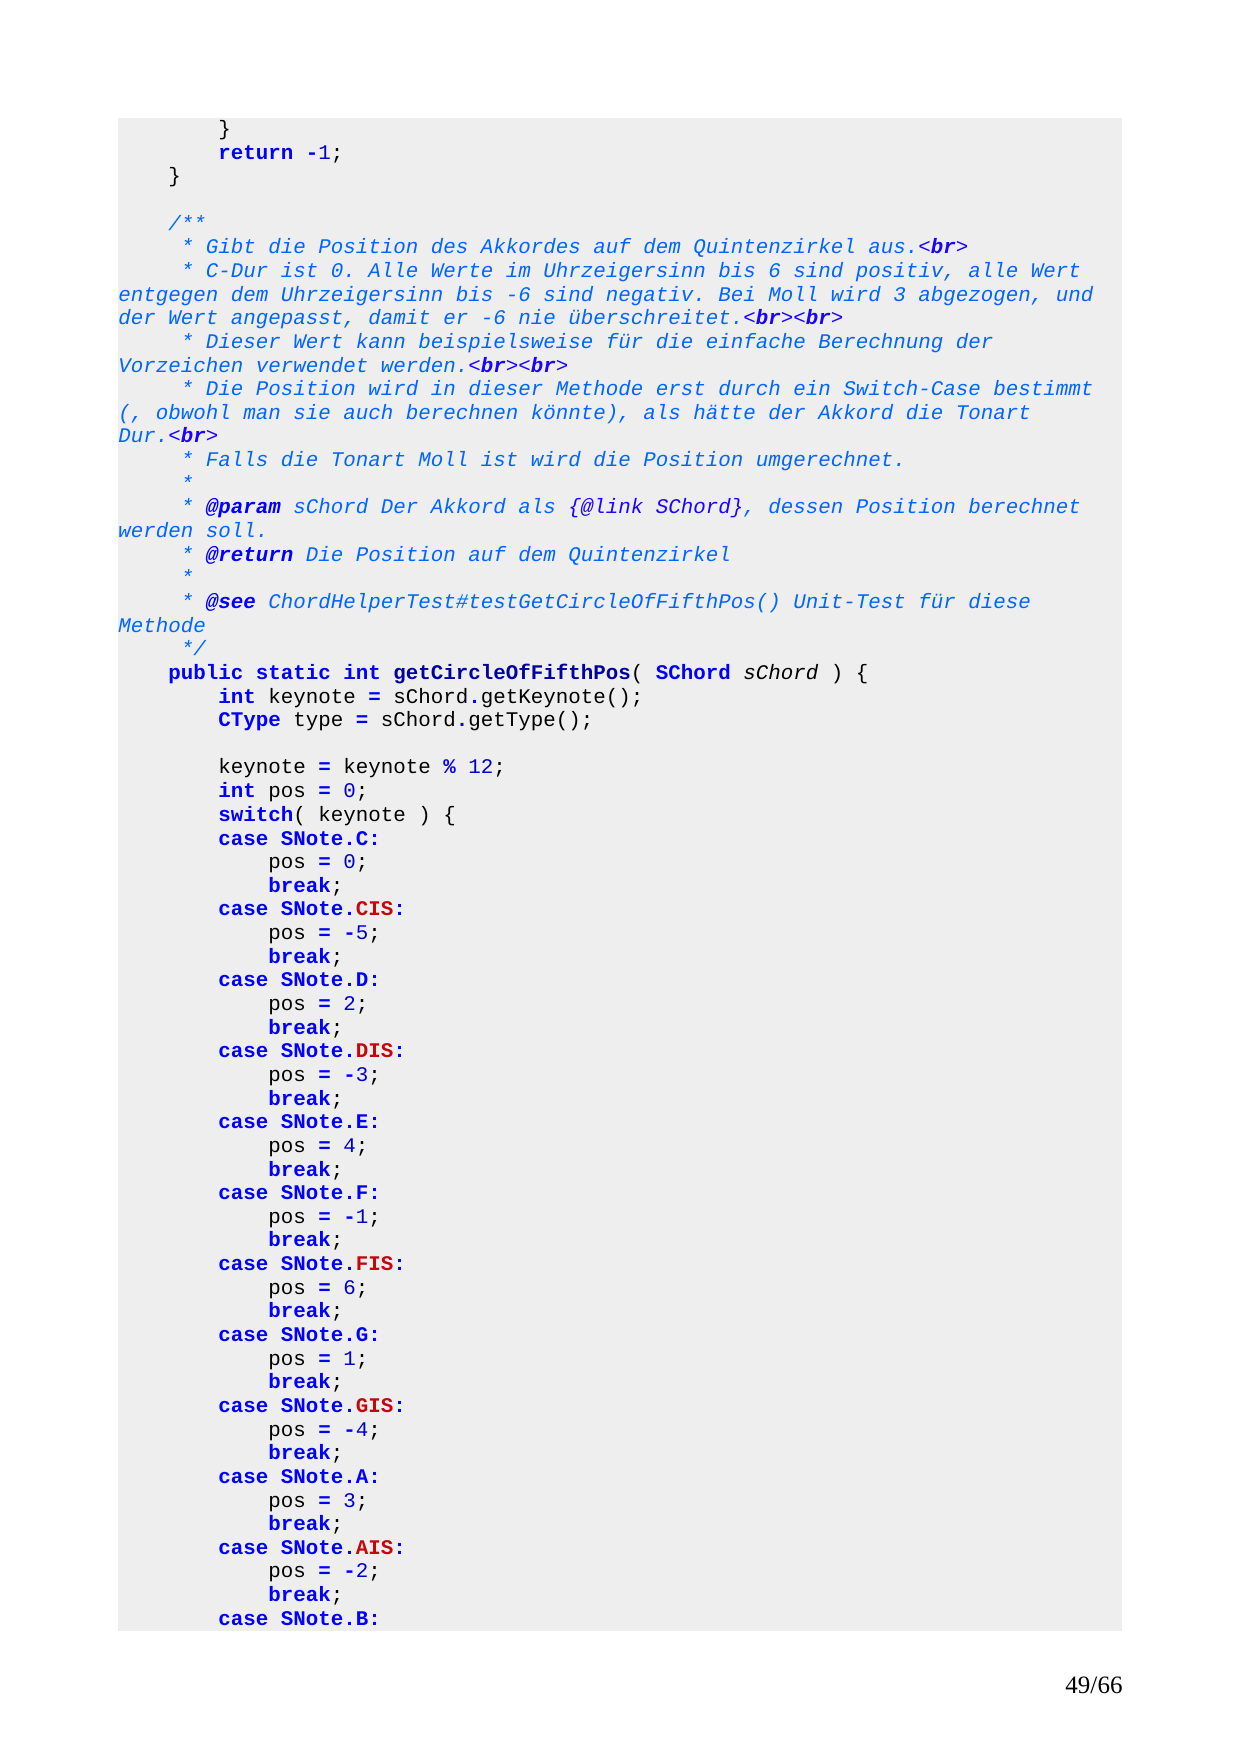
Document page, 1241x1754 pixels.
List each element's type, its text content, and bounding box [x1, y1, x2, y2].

text * Die Position wird in dieser Methode erst durch ein Switch-Case bestimmt (, obwohl man sie auch berechnen könnte), als hätte der Akkord die Tonart Dur.<br> [118, 378, 1122, 449]
text break; [118, 1442, 1122, 1466]
text return -1; [118, 142, 1122, 165]
text pos = -3; [118, 1064, 1122, 1088]
text keynote = keynote % 12; [118, 757, 1122, 780]
text CType type = sChord.getType(); [118, 709, 1122, 733]
text break; [118, 875, 1122, 898]
text break; [118, 1229, 1122, 1253]
text * Falls die Tonart Moll ist wird die Position umgerechnet. [118, 449, 1122, 473]
text } [118, 118, 1122, 142]
text case SNote.AIS: [118, 1537, 1122, 1561]
text * C-Dur ist 0. Alle Werte im Uhrzeigersinn bis 6 sind positiv, alle Wert entgegen dem Uhrzeigersinn bis -6 sind negativ. Bei Moll wird 3 abgezogen, und der Wert angepasst, damit er -6 nie überschreitet.<br><br> [118, 260, 1122, 331]
text * [118, 473, 1122, 496]
text break; [118, 1513, 1122, 1537]
text pos = 3; [118, 1489, 1122, 1513]
text switch( keynote ) { [118, 804, 1122, 827]
text } [118, 165, 1122, 189]
text case SNote.C: [118, 827, 1122, 851]
text int keynote = sChord.getKeynote(); [118, 686, 1122, 709]
text int pos = 0; [118, 780, 1122, 804]
text break; [118, 946, 1122, 969]
text break; [118, 1300, 1122, 1324]
text * @see ChordHelperTest#testGetCircleOfFifthPos() Unit-Test für diese Methode [118, 591, 1122, 638]
text public static int getCircleOfFifthPos( SChord sChord ) { [118, 662, 1122, 686]
text break; [118, 1371, 1122, 1395]
text case SNote.G: [118, 1324, 1122, 1348]
text case SNote.E: [118, 1111, 1122, 1135]
text pos = 1; [118, 1348, 1122, 1371]
text pos = -1; [118, 1206, 1122, 1229]
text pos = 0; [118, 851, 1122, 875]
text break; [118, 1088, 1122, 1111]
text case SNote.CIS: [118, 898, 1122, 922]
text pos = -4; [118, 1419, 1122, 1442]
text case SNote.B: [118, 1608, 1122, 1631]
text case SNote.A: [118, 1466, 1122, 1489]
text * @param sChord Der Akkord als {@link SChord}, dessen Position berechnet werden soll. [118, 496, 1122, 544]
text pos = 6; [118, 1277, 1122, 1300]
text pos = -5; [118, 922, 1122, 946]
text case SNote.DIS: [118, 1040, 1122, 1064]
text * Gibt die Position des Akkordes auf dem Quintenzirkel aus.<br> [118, 236, 1122, 260]
text case SNote.D: [118, 969, 1122, 993]
text break; [118, 1584, 1122, 1608]
text break; [118, 1158, 1122, 1182]
text * Dieser Wert kann beispielsweise für die einfache Berechnung der Vorzeichen verwendet werden.<br><br> [118, 331, 1122, 378]
text break; [118, 1017, 1122, 1040]
text case SNote.FIS: [118, 1253, 1122, 1277]
text * [118, 567, 1122, 591]
text /** [118, 213, 1122, 236]
text pos = 2; [118, 993, 1122, 1017]
text case SNote.F: [118, 1182, 1122, 1206]
text pos = 4; [118, 1135, 1122, 1158]
text pos = -2; [118, 1561, 1122, 1584]
text case SNote.GIS: [118, 1395, 1122, 1419]
text */ [118, 638, 1122, 662]
text * @return Die Position auf dem Quintenzirkel [118, 544, 1122, 567]
